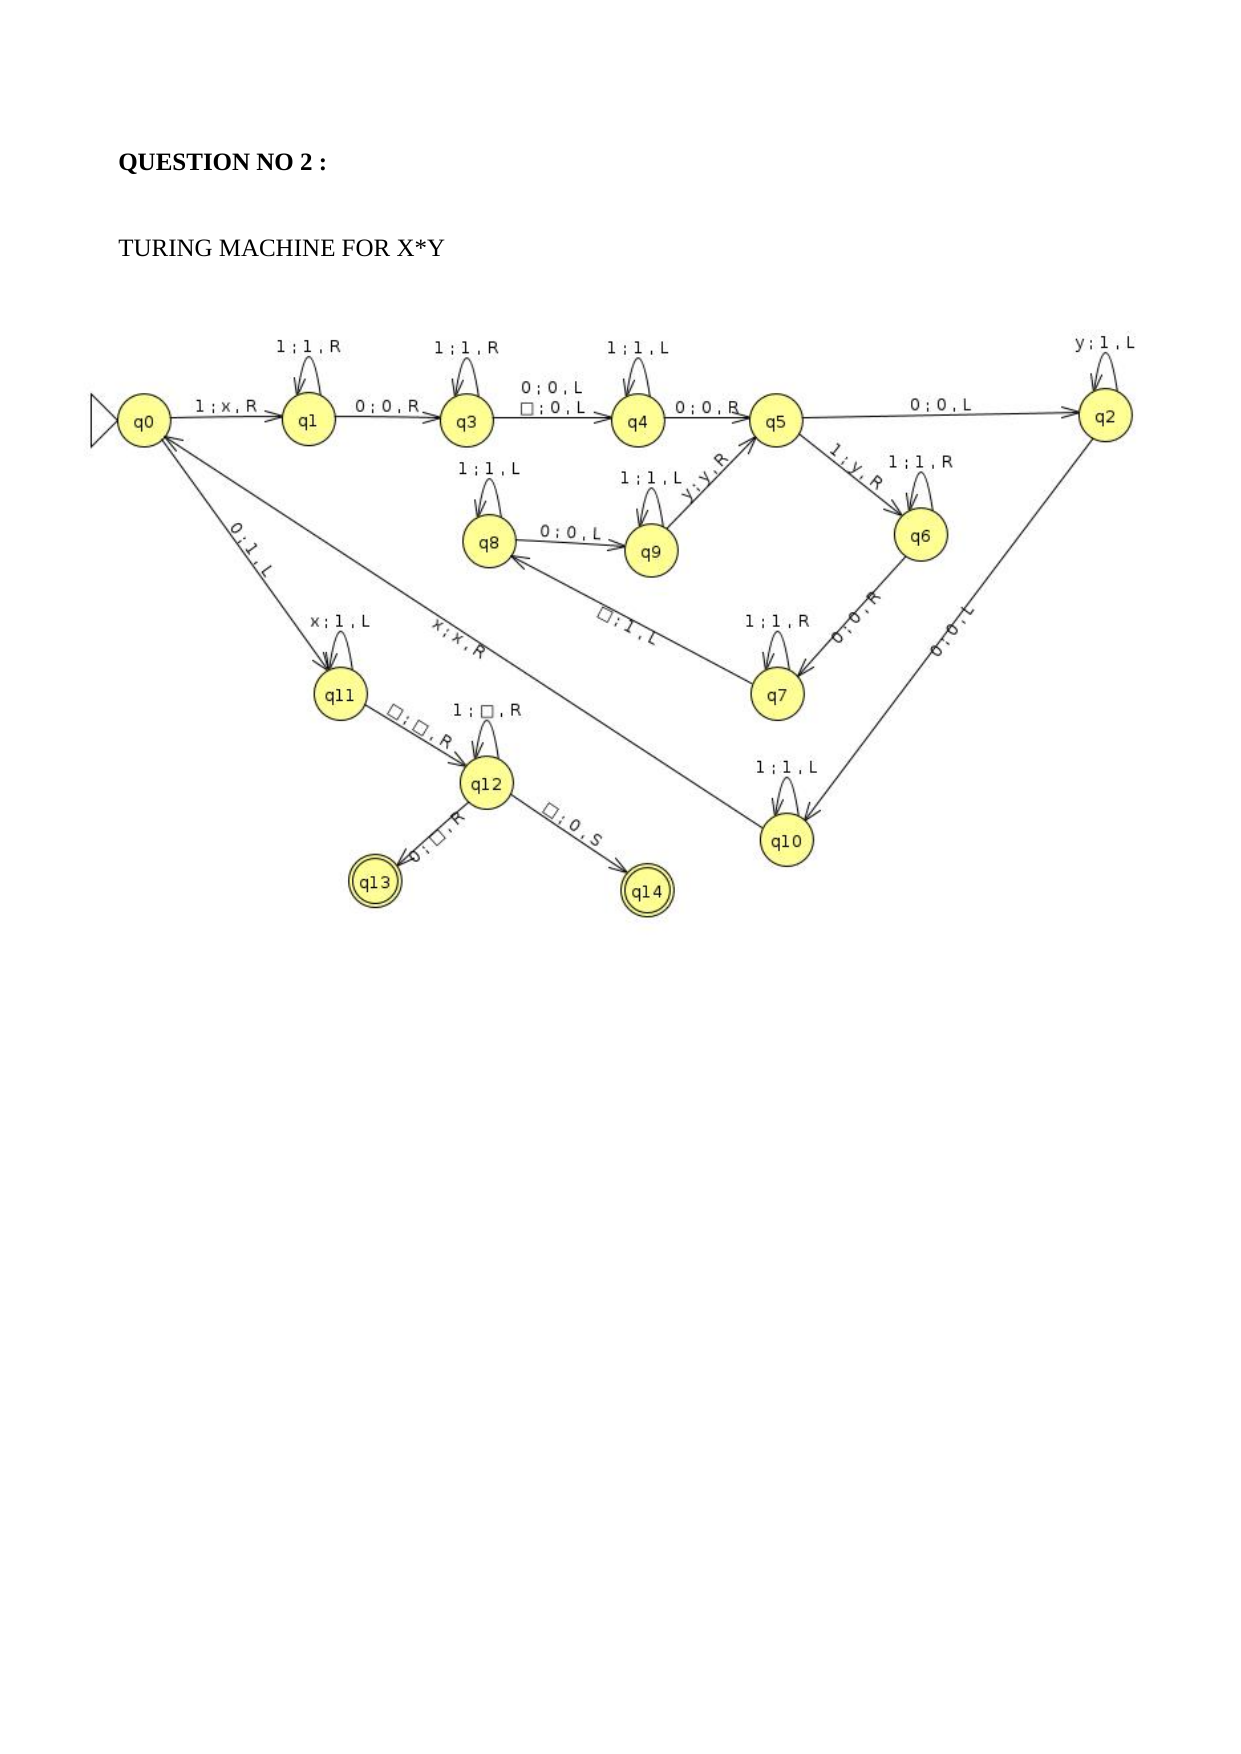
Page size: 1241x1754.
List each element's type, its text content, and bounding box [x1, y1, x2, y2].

text TURING MACHINE FOR X*Y [118, 233, 1122, 262]
picture [72, 319, 1169, 959]
text QUESTION NO 2 : [118, 147, 1122, 176]
